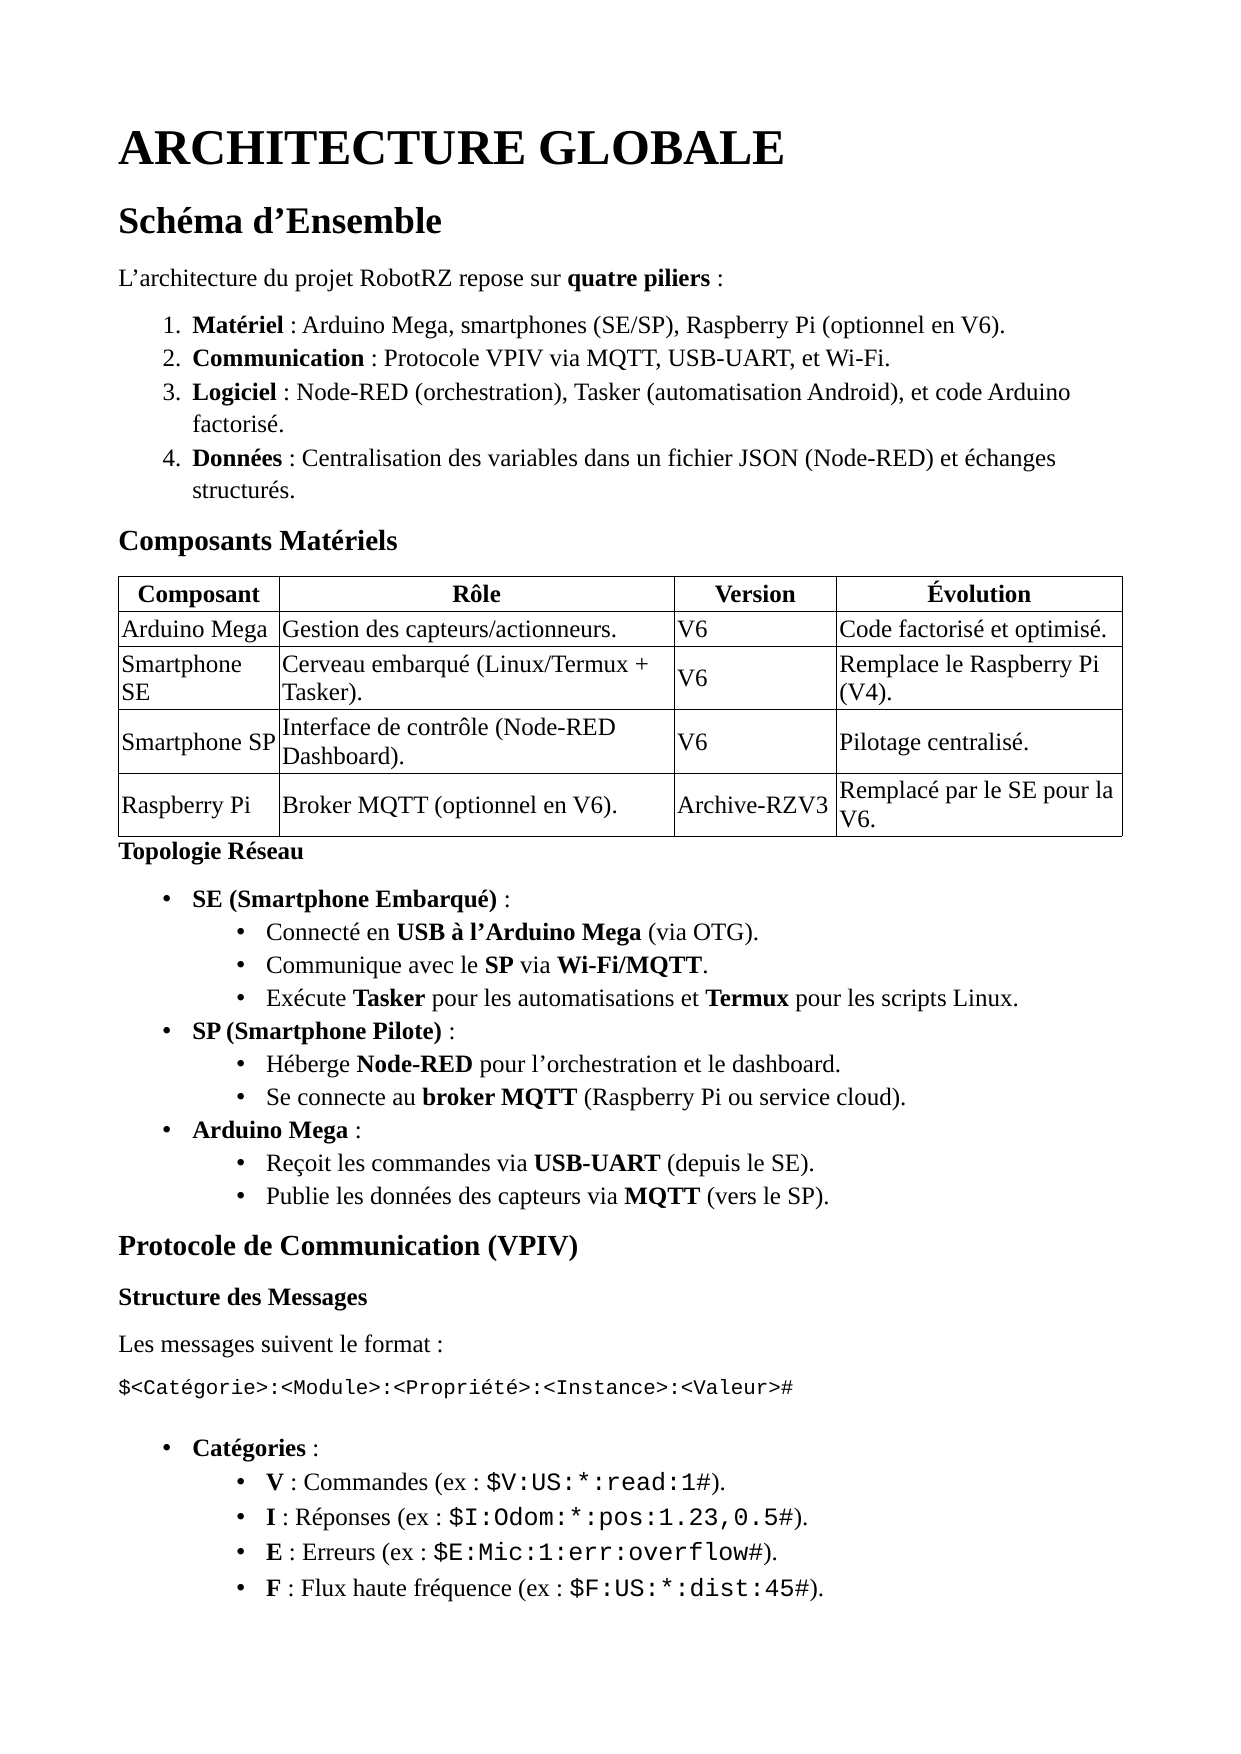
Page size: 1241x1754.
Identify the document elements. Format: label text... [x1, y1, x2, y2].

subtitle Structure des Messages [118, 1282, 1122, 1310]
table_cell Code factorisé et optimisé. [837, 612, 1122, 646]
list Données : Centralisation des variables dans un fichier JSON (Node-RED) et échanges structurés. [162, 443, 1122, 504]
table_cell Smartphone SP [119, 710, 279, 773]
list Catégories : [162, 1433, 1122, 1462]
list SE (Smartphone Embarqué) : [162, 884, 1122, 912]
table_cell Broker MQTT (optionnel en V6). [280, 774, 674, 836]
list Arduino Mega : [162, 1115, 1122, 1144]
list Reçoit les commandes via USB-UART (depuis le SE). [236, 1148, 1122, 1177]
table_header Évolution [837, 577, 1122, 611]
text $<Catégorie>:<Module>:<Propriété>:<Instance>:<Valeur># [118, 1377, 1122, 1401]
table_cell Remplacé par le SE pour la V6. [837, 774, 1122, 836]
subtitle Topologie Réseau [118, 837, 1122, 865]
table_cell Interface de contrôle (Node-RED Dashboard). [280, 710, 674, 773]
list F : Flux haute fréquence (ex : $F:US:*:dist:45#). [236, 1573, 1122, 1604]
subtitle ARCHITECTURE GLOBALE [118, 118, 1122, 176]
list E : Erreurs (ex : $E:Mic:1:err:overflow#). [236, 1537, 1122, 1568]
list Publie les données des capteurs via MQTT (vers le SP). [236, 1181, 1122, 1210]
table_cell Smartphone SE [119, 647, 279, 709]
table_cell Cerveau embarqué (Linux/Termux + Tasker). [280, 647, 674, 709]
table_header Version [675, 577, 836, 611]
table_header Rôle [280, 577, 674, 611]
table_cell Archive-RZV3 [675, 774, 836, 836]
table_cell Gestion des capteurs/actionneurs. [280, 612, 674, 646]
table_cell Pilotage centralisé. [837, 710, 1122, 773]
list Connecté en USB à l’Arduino Mega (via OTG). [236, 917, 1122, 946]
list I : Réponses (ex : $I:Odom:*:pos:1.23,0.5#). [236, 1502, 1122, 1533]
list Héberge Node-RED pour l’orchestration et le dashboard. [236, 1049, 1122, 1078]
table_cell Raspberry Pi [119, 774, 279, 836]
list Matériel : Arduino Mega, smartphones (SE/SP), Raspberry Pi (optionnel en V6). [162, 311, 1122, 339]
list V : Commandes (ex : $V:US:*:read:1#). [236, 1467, 1122, 1497]
list Communication : Protocole VPIV via MQTT, USB-UART, et Wi-Fi. [162, 343, 1122, 372]
text Les messages suivent le format : [118, 1329, 1122, 1358]
table_cell V6 [675, 647, 836, 709]
text L’architecture du projet RobotRZ repose sur quatre piliers : [118, 263, 1122, 292]
table_cell Remplace le Raspberry Pi (V4). [837, 647, 1122, 709]
subtitle Schéma d’Ensemble [118, 199, 1122, 242]
subtitle Protocole de Communication (VPIV) [118, 1228, 1122, 1262]
table_cell Arduino Mega [119, 612, 279, 646]
list Se connecte au broker MQTT (Raspberry Pi ou service cloud). [236, 1082, 1122, 1111]
list Communique avec le SP via Wi-Fi/MQTT. [236, 950, 1122, 978]
list Logiciel : Node-RED (orchestration), Tasker (automatisation Android), et code Arduino factorisé. [162, 377, 1122, 438]
list SP (Smartphone Pilote) : [162, 1016, 1122, 1044]
subtitle Composants Matériels [118, 523, 1122, 557]
table_header Composant [119, 577, 279, 611]
table_cell V6 [675, 710, 836, 773]
table_cell V6 [675, 612, 836, 646]
list Exécute Tasker pour les automatisations et Termux pour les scripts Linux. [236, 983, 1122, 1012]
